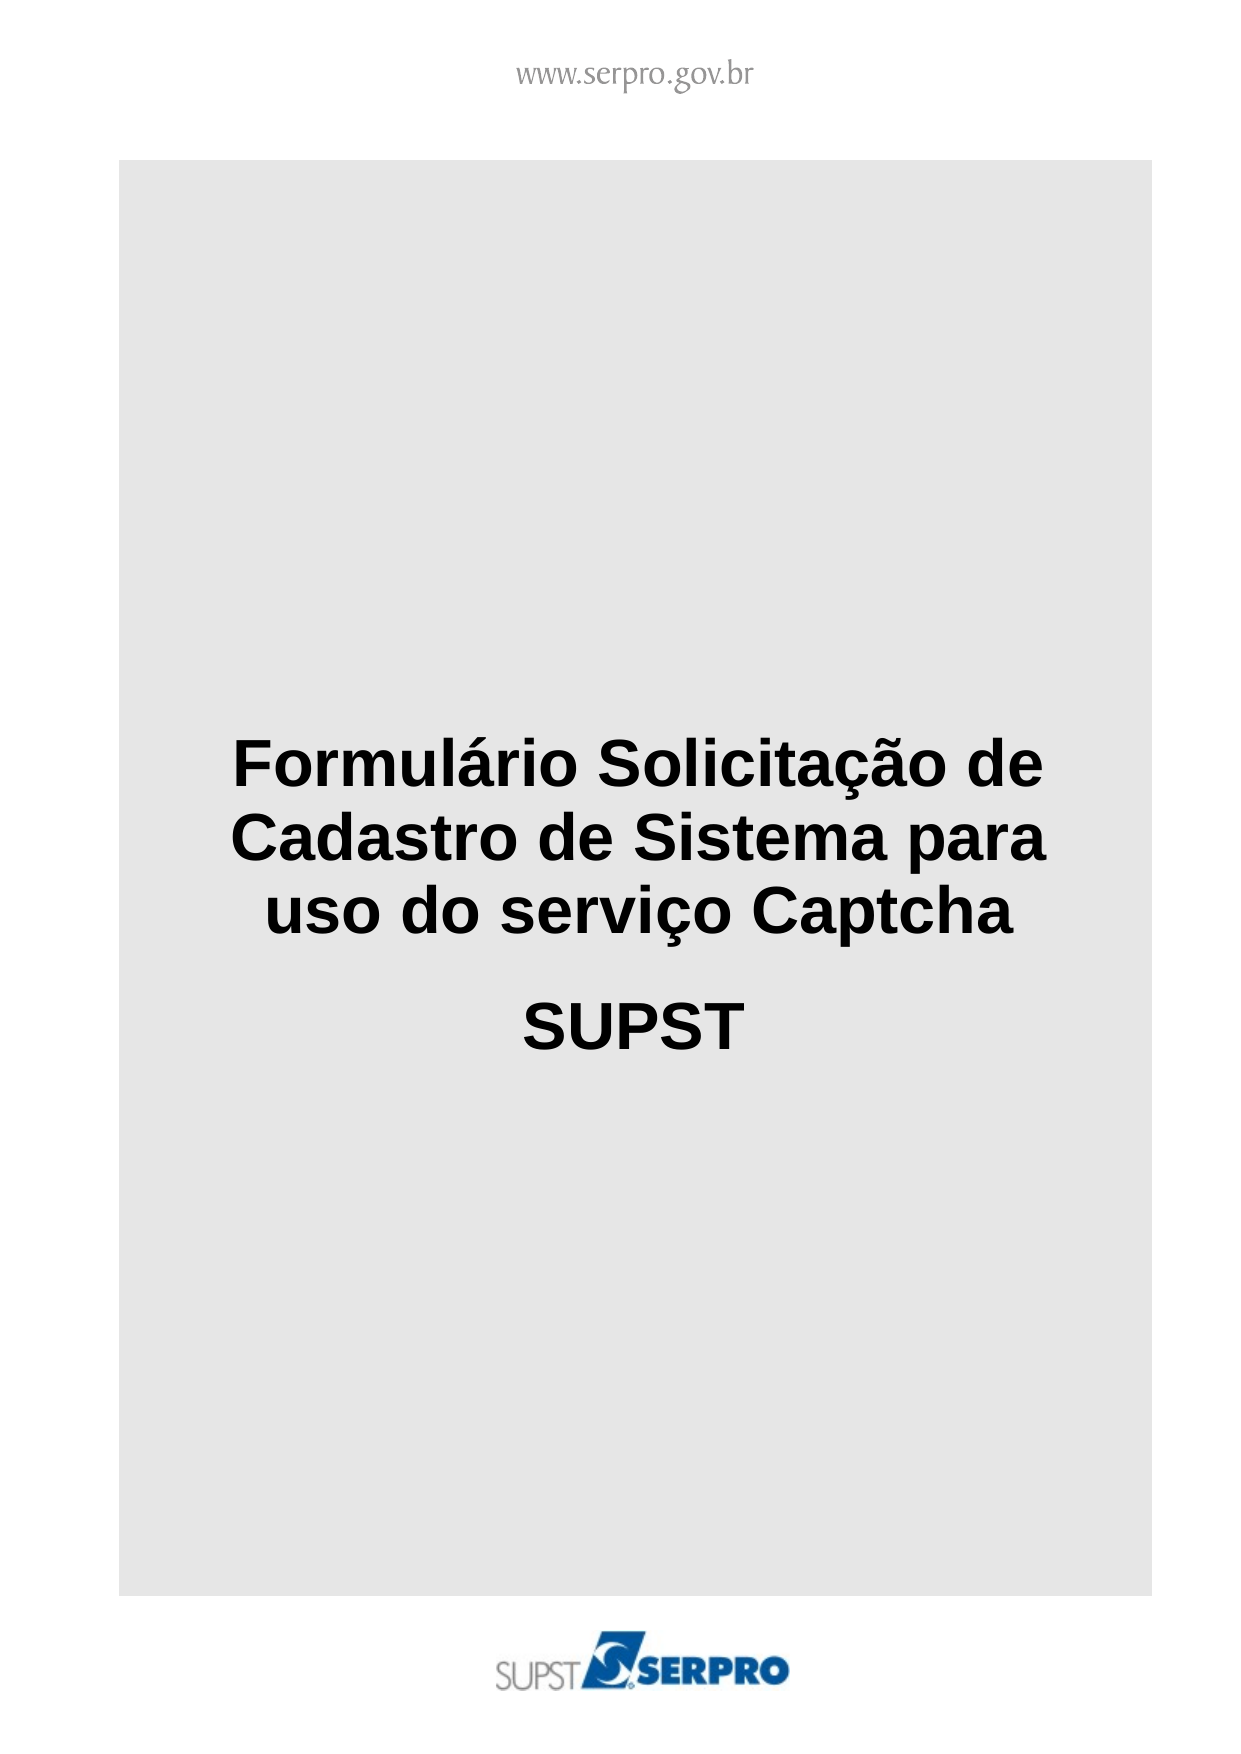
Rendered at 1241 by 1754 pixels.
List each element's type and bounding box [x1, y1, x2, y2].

picture [495, 1630, 790, 1691]
